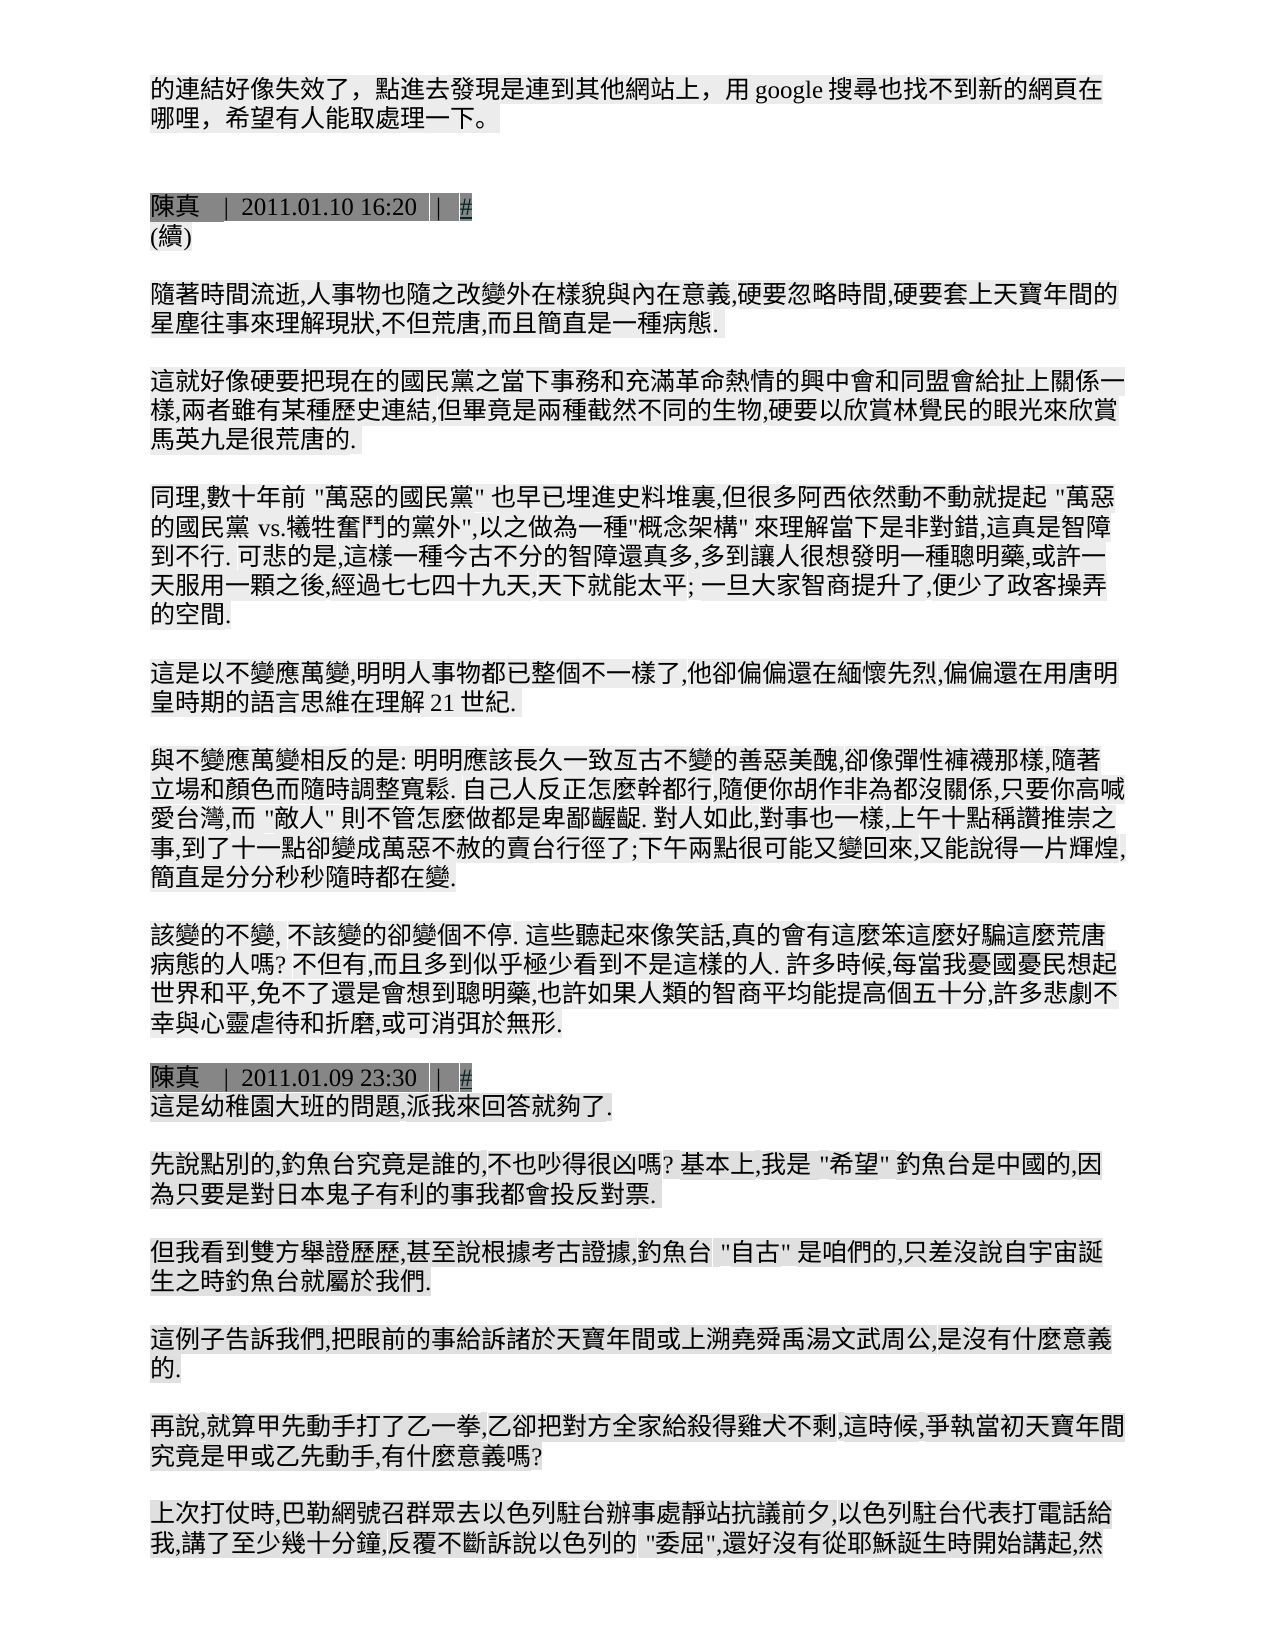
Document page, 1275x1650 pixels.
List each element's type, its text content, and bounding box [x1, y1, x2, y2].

text 這是幼稚園大班的問題,派我來回答就夠了. 先說點別的,釣魚台究竟是誰的,不也吵得很凶嗎? 基本上,我是 "希望" 釣魚台是中國的,因為只要是對日本鬼子有利的事我都會投反對票. 但我看到雙方舉證歷歷,甚至說根據考古證據,釣魚台 "自古" 是咱們的,只差沒說自宇宙誕生之時釣魚台就屬於我們. 這例子告訴我們,把眼前的事給訴諸於天寶年間或上溯堯舜禹湯文武周公,是沒有什麼意義的. 再說,就算甲先動手打了乙一拳,乙卻把對方全家給殺得雞犬不剩,這時候,爭執當初天寶年間究竟是甲或乙先動手,有什麼意義嗎? 上次打仗時,巴勒網號召群眾去以色列駐台辦事處靜站抗議前夕,以色列駐台代表打電話給我,講了至少幾十分鐘,反覆不斷訴說以色列的 "委屈",還好沒有從耶穌誕生時開始講起,然 [150, 1092, 1125, 1558]
text 陳真 | 2011.01.09 23:30 | # [150, 1063, 1125, 1092]
text 的連結好像失效了，點進去發現是連到其他網站上，用google搜尋也找不到新的網頁在哪哩，希望有人能取處理一下。 [150, 75, 1125, 133]
text 陳真 | 2011.01.10 16:20 | # [150, 192, 1125, 222]
text (續) 隨著時間流逝,人事物也隨之改變外在樣貌與內在意義,硬要忽略時間,硬要套上天寶年間的星塵往事來理解現狀,不但荒唐,而且簡直是一種病態. 這就好像硬要把現在的國民黨之當下事務和充滿革命熱情的興中會和同盟會給扯上關係一樣,兩者雖有某種歷史連結,但畢竟是兩種截然不同的生物,硬要以欣賞林覺民的眼光來欣賞馬英九是很荒唐的. 同理,數十年前 "萬惡的國民黨" 也早已埋進史料堆裏,但很多阿西依然動不動就提起 "萬惡的國民黨 vs.犧牲奮鬥的黨外",以之做為一種"概念架構" 來理解當下是非對錯,這真是智障到不行. 可悲的是,這樣一種今古不分的智障還真多,多到讓人很想發明一種聰明藥,或許一天服用一顆之後,經過七七四十九天,天下就能太平; 一旦大家智商提升了,便少了政客操弄的空間. 這是以不變應萬變,明明人事物都已整個不一樣了,他卻偏偏還在緬懷先烈,偏偏還在用唐明皇時期的語言思維在理解21世紀. 與不變應萬變相反的是: 明明應該長久一致亙古不變的善惡美醜,卻像彈性褲襪那樣,隨著立場和顏色而隨時調整寬鬆. 自己人反正怎麼幹都行,隨便你胡作非為都沒關係,只要你高喊愛台灣,而 "敵人" 則不管怎麼做都是卑鄙齷齪. 對人如此,對事也一樣,上午十點稱讚推崇之事,到了十一點卻變成萬惡不赦的賣台行徑了;下午兩點很可能又變回來,又能說得一片輝煌,簡直是分分秒秒隨時都在變. 該變的不變, 不該變的卻變個不停. 這些聽起來像笑話,真的會有這麼笨這麼好騙這麼荒唐病態的人嗎? 不但有,而且多到似乎極少看到不是這樣的人. 許多時候,每當我憂國憂民想起世界和平,免不了還是會想到聰明藥,也許如果人類的智商平均能提高個五十分,許多悲劇不幸與心靈虐待和折磨,或可消弭於無形. [150, 222, 1125, 1038]
